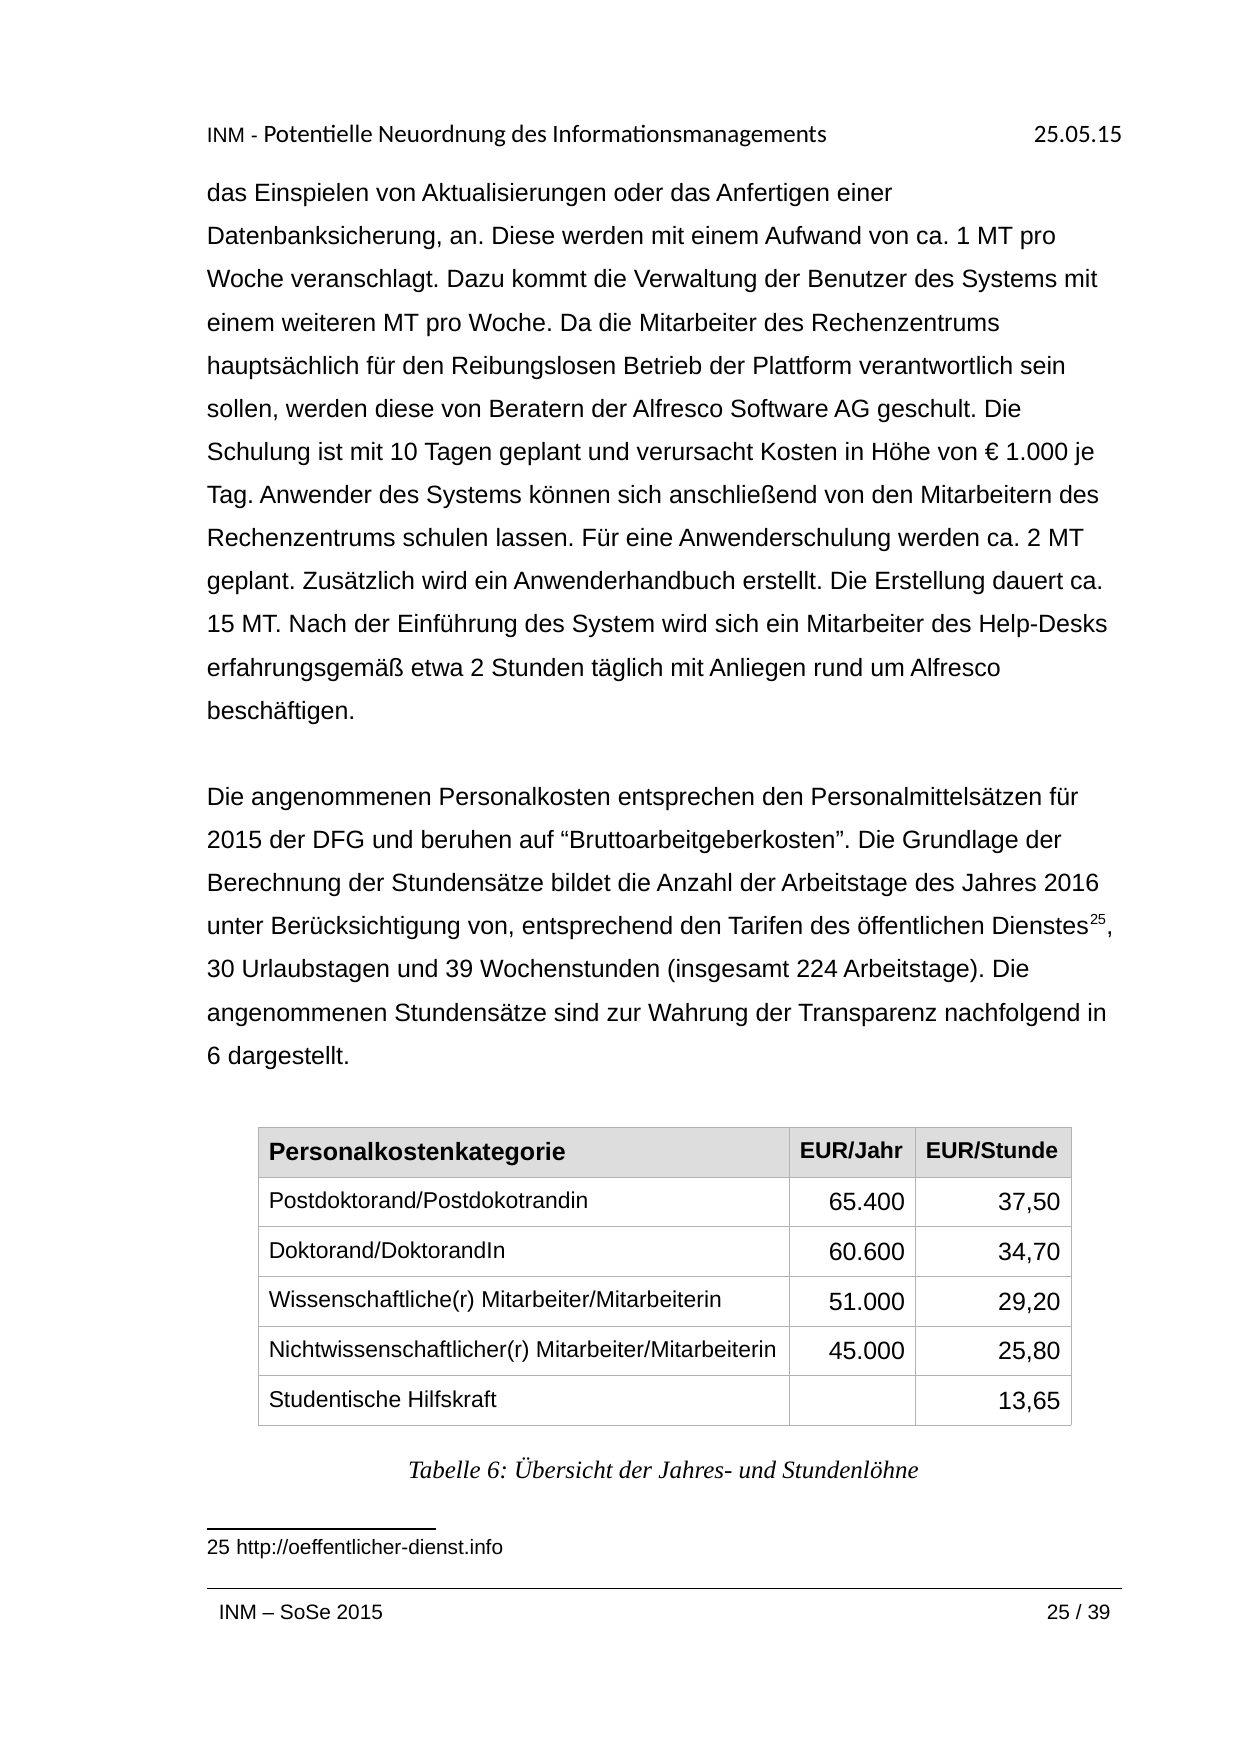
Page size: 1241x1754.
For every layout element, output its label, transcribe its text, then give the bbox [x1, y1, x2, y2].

table_cell Studentische Hilfskraft [259, 1376, 789, 1425]
table_cell [790, 1376, 915, 1425]
table_cell 51.000 [790, 1277, 915, 1326]
table_cell 37,50 [916, 1178, 1071, 1226]
table_cell 65.400 [790, 1178, 915, 1226]
text das Einspielen von Aktualisierungen oder das Anfertigen einer Datenbanksicherung, an. Diese werden mit einem Aufwand von ca. 1 MT pro Woche veranschlagt. Dazu kommt die Verwaltung der Benutzer des Systems mit einem weiteren MT pro Woche. Da die Mitarbeiter des Rechenzentrums hauptsächlich für den Reibungslosen Betrieb der Plattform verantwortlich sein sollen, werden diese von Beratern der Alfresco Software AG geschult. Die Schulung ist mit 10 Tagen geplant und verursacht Kosten in Höhe von € 1.000 je Tag. Anwender des Systems können sich anschließend von den Mitarbeitern des Rechenzentrums schulen lassen. Für eine Anwenderschulung werden ca. 2 MT geplant. Zusätzlich wird ein Anwenderhandbuch erstellt. Die Erstellung dauert ca. 15 MT. Nach der Einführung des System wird sich ein Mitarbeiter des Help-Desks erfahrungsgemäß etwa 2 Stunden täglich mit Anliegen rund um Alfresco beschäftigen. [207, 178, 1122, 724]
text http://oeffentlicher-dienst.info [207, 1535, 1122, 1559]
table_cell Wissenschaftliche(r) Mitarbeiter/Mitarbeiterin [259, 1277, 789, 1326]
table_cell Nichtwissenschaftlicher(r) Mitarbeiter/Mitarbeiterin [259, 1327, 789, 1375]
table_cell 60.600 [790, 1227, 915, 1276]
table_cell Postdoktorand/Postdokotrandin [259, 1178, 789, 1226]
table_header Personalkostenkategorie [259, 1128, 789, 1177]
text Die angenommenen Personalkosten entsprechen den Personalmittelsätzen für 2015 der DFG und beruhen auf “Bruttoarbeitgeberkosten”. Die Grundlage der Berechnung der Stundensätze bildet die Anzahl der Arbeitstage des Jahres 2016 unter Berücksichtigung von, entsprechend den Tarifen des öffentlichen Dienstes, 30 Urlaubstagen und 39 Wochenstunden (insgesamt 224 Arbeitstage). Die angenommenen Stundensätze sind zur Wahrung der Transparenz nachfolgend in Tabelle 6 dargestellt. [207, 782, 1122, 1069]
table_cell 25,80 [916, 1327, 1071, 1375]
table_header EUR/Jahr [790, 1128, 915, 1177]
table_cell 29,20 [916, 1277, 1071, 1326]
table_cell 34,70 [916, 1227, 1071, 1276]
table_cell 13,65 [916, 1376, 1071, 1425]
text Tabelle 6: Übersicht der Jahres- und Stundenlöhne [207, 1455, 1122, 1484]
table_header EUR/Stunde [916, 1128, 1071, 1177]
table_cell 45.000 [790, 1327, 915, 1375]
table_cell Doktorand/DoktorandIn [259, 1227, 789, 1276]
